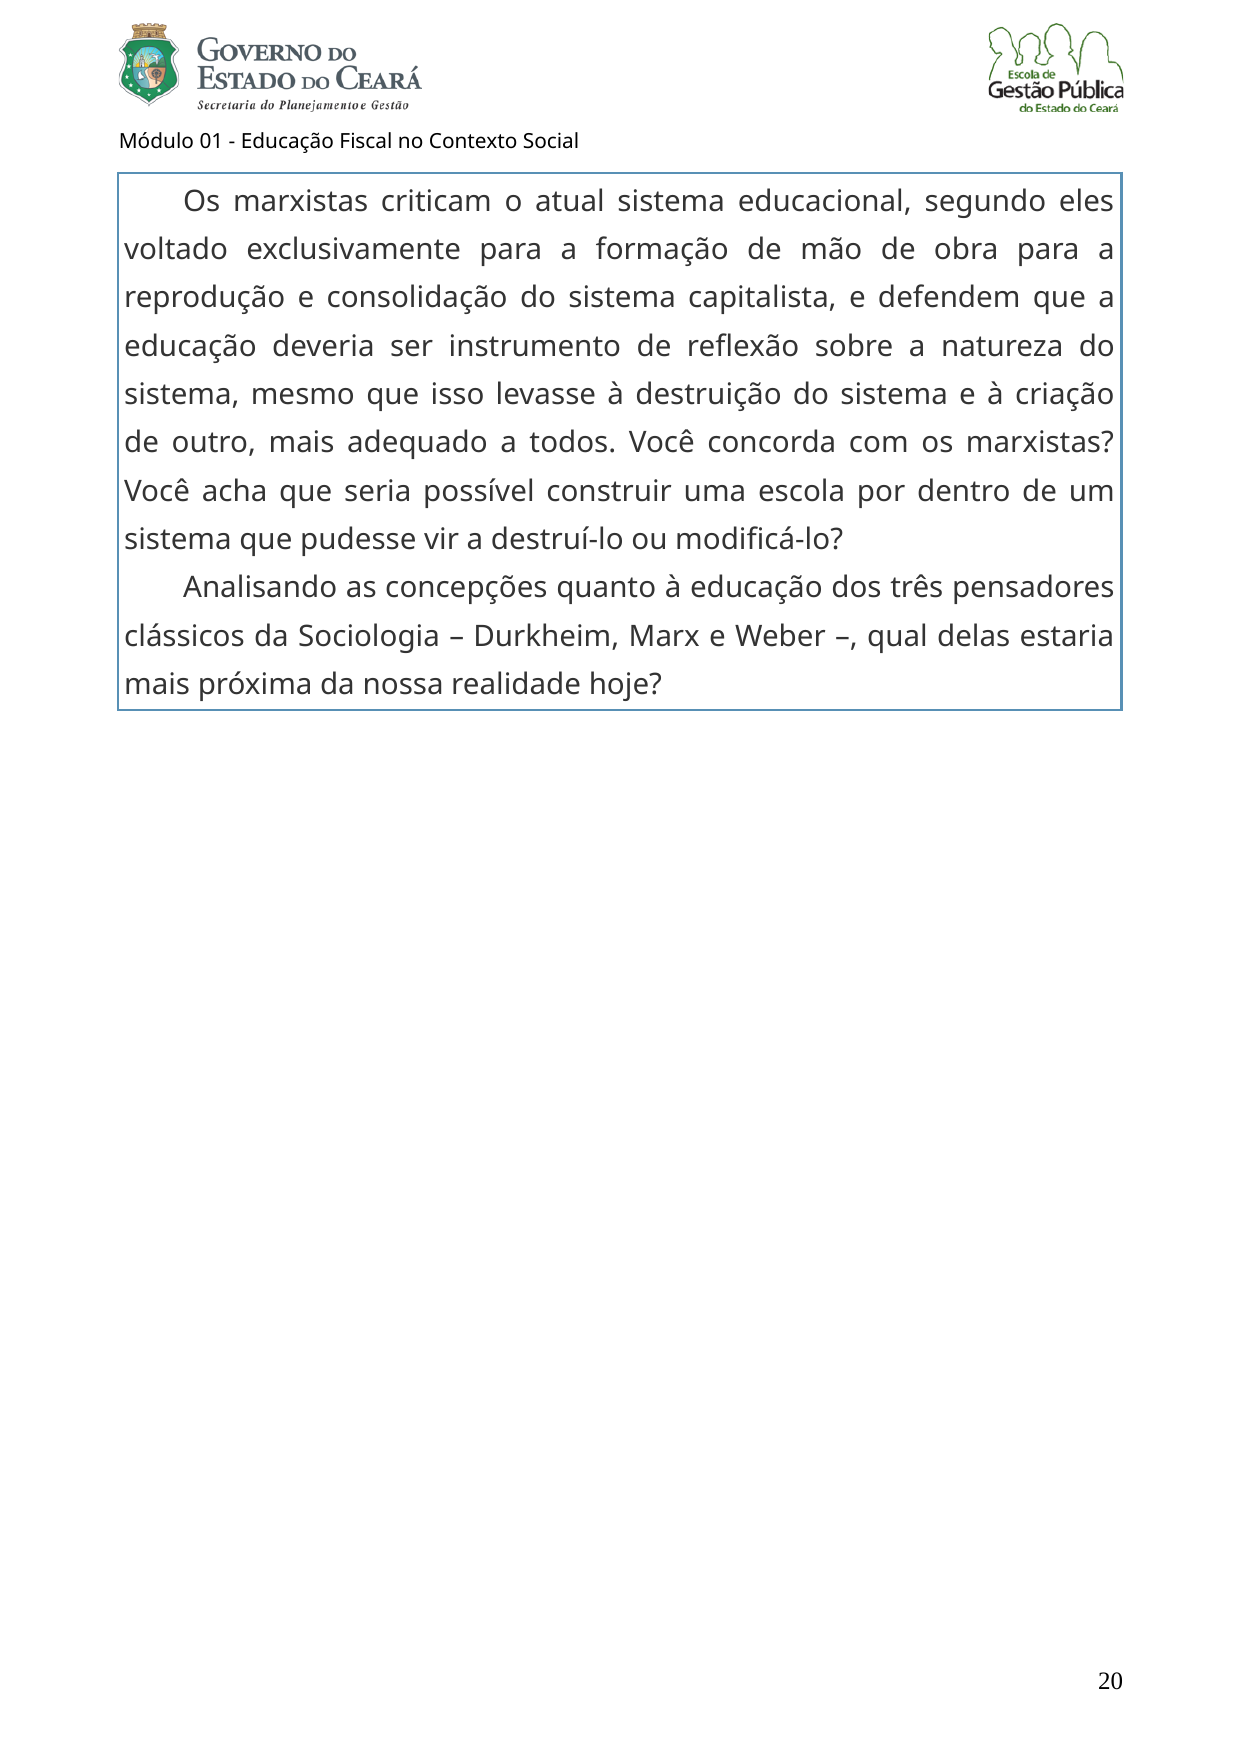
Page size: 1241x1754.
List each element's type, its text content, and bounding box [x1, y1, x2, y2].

table_header Os marxistas criticam o atual sistema educacional, segundo eles voltado exclusivamente para a formação de mão de obra para a reprodução e consolidação do sistema capitalista, e defendem que a educação deveria ser instrumento de reflexão sobre a natureza do sistema, mesmo que isso levasse à destruição do sistema e à criação de outro, mais adequado a todos. Você concorda com os marxistas? Você acha que seria possível construir uma escola por dentro de um sistema que pudesse vir a destruí-lo ou modificá-lo? Analisando as concepções quanto à educação dos três pensadores clássicos da Sociologia – Durkheim, Marx e Weber –, qual delas estaria mais próxima da nossa realidade hoje? [119, 174, 1120, 709]
picture [118, 23, 1124, 112]
